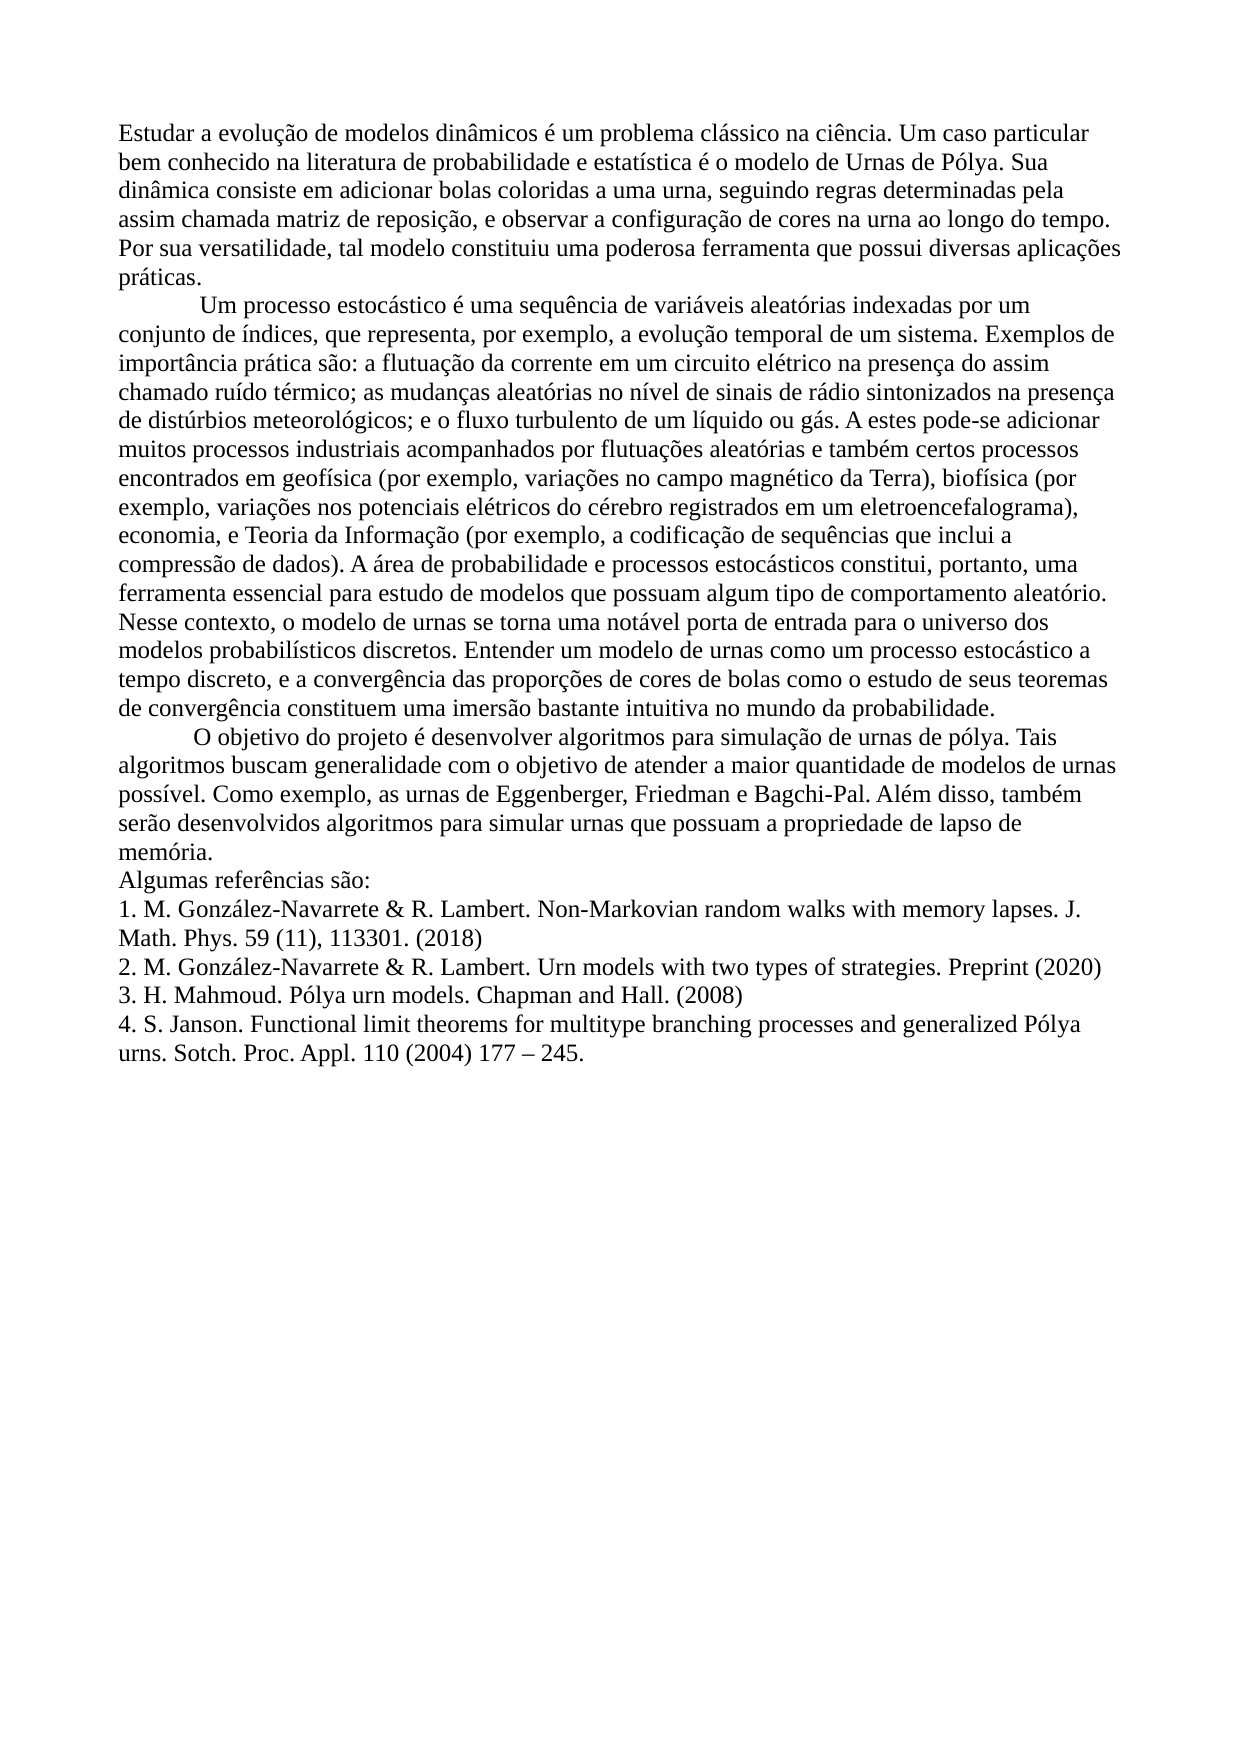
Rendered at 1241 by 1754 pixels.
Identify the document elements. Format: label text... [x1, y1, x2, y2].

text Estudar a evolução de modelos dinâmicos é um problema clássico na ciência. Um caso particular bem conhecido na literatura de probabilidade e estatística é o modelo de Urnas de Pólya. Sua dinâmica consiste em adicionar bolas coloridas a uma urna, seguindo regras determinadas pela assim chamada matriz de reposição, e observar a configuração de cores na urna ao longo do tempo. Por sua versatilidade, tal modelo constituiu uma poderosa ferramenta que possui diversas aplicações práticas. Um processo estocástico é uma sequência de variáveis aleatórias indexadas por um conjunto de índices, que representa, por exemplo, a evolução temporal de um sistema. Exemplos de importância prática são: a flutuação da corrente em um circuito elétrico na presença do assim chamado ruído térmico; as mudanças aleatórias no nível de sinais de rádio sintonizados na presença de distúrbios meteorológicos; e o fluxo turbulento de um líquido ou gás. A estes pode-se adicionar muitos processos industriais acompanhados por flutuações aleatórias e também certos processos encontrados em geofísica (por exemplo, variações no campo magnético da Terra), biofísica (por exemplo, variações nos potenciais elétricos do cérebro registrados em um eletroencefalograma), economia, e Teoria da Informação (por exemplo, a codificação de sequências que inclui a compressão de dados). A área de probabilidade e processos estocásticos constitui, portanto, uma ferramenta essencial para estudo de modelos que possuam algum tipo de comportamento aleatório. Nesse contexto, o modelo de urnas se torna uma notável porta de entrada para o universo dos modelos probabilísticos discretos. Entender um modelo de urnas como um processo estocástico a tempo discreto, e a convergência das proporções de cores de bolas como o estudo de seus teoremas de convergência constituem uma imersão bastante intuitiva no mundo da probabilidade. O objetivo do projeto é desenvolver algoritmos para simulação de urnas de pólya. Tais algoritmos buscam generalidade com o objetivo de atender a maior quantidade de modelos de urnas possível. Como exemplo, as urnas de Eggenberger, Friedman e Bagchi-Pal. Além disso, também serão desenvolvidos algoritmos para simular urnas que possuam a propriedade de lapso de memória. Algumas referências são: 1. M. González-Navarrete & R. Lambert. Non-Markovian random walks with memory lapses. J. Math. Phys. 59 (11), 113301. (2018) 2. M. González-Navarrete & R. Lambert. Urn models with two types of strategies. Preprint (2020) 3. H. Mahmoud. Pólya urn models. Chapman and Hall. (2008) 4. S. Janson. Functional limit theorems for multitype branching processes and generalized Pólya urns. Sotch. Proc. Appl. 110 (2004) 177 – 245. [118, 118, 1122, 1067]
